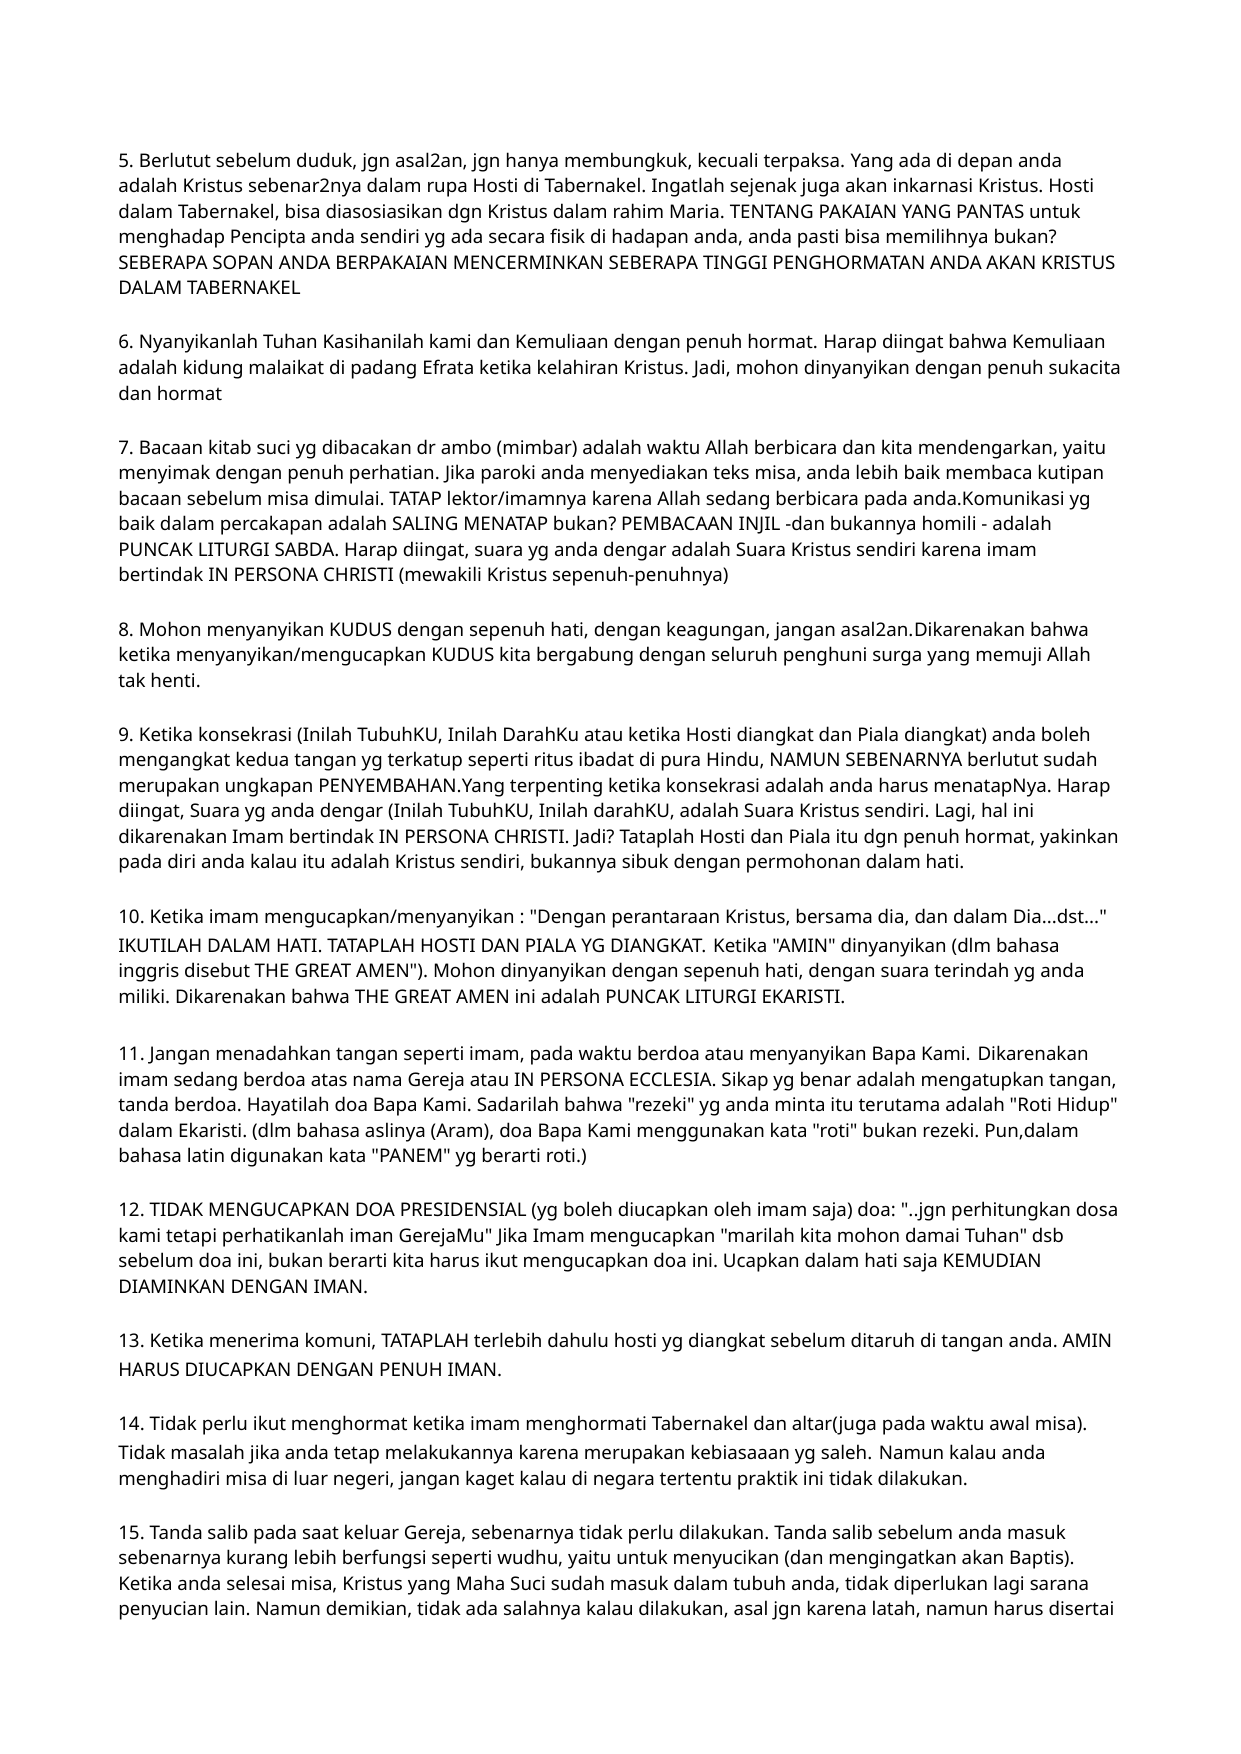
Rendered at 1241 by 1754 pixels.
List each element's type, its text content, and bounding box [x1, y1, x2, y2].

text 5. Berlutut sebelum duduk, jgn asal2an, jgn hanya membungkuk, kecuali terpaksa. Yang ada di depan anda adalah Kristus sebenar2nya dalam rupa Hosti di Tabernakel. Ingatlah sejenak juga akan inkarnasi Kristus. Hosti dalam Tabernakel, bisa diasosiasikan dgn Kristus dalam rahim Maria. TENTANG PAKAIAN YANG PANTAS untuk menghadap Pencipta anda sendiri yg ada secara fisik di hadapan anda, anda pasti bisa memilihnya bukan? SEBERAPA SOPAN ANDA BERPAKAIAN MENCERMINKAN SEBERAPA TINGGI PENGHORMATAN ANDA AKAN KRISTUS DALAM TABERNAKEL 6. Nyanyikanlah Tuhan Kasihanilah kami dan Kemuliaan dengan penuh hormat. Harap diingat bahwa Kemuliaan adalah kidung malaikat di padang Efrata ketika kelahiran Kristus. Jadi, mohon dinyanyikan dengan penuh sukacita dan hormat 7. Bacaan kitab suci yg dibacakan dr ambo (mimbar) adalah waktu Allah berbicara dan kita mendengarkan, yaitu menyimak dengan penuh perhatian. Jika paroki anda menyediakan teks misa, anda lebih baik membaca kutipan bacaan sebelum misa dimulai. TATAP lektor/imamnya karena Allah sedang berbicara pada anda.Komunikasi yg baik dalam percakapan adalah SALING MENATAP bukan? PEMBACAAN INJIL -dan bukannya homili - adalah PUNCAK LITURGI SABDA. Harap diingat, suara yg anda dengar adalah Suara Kristus sendiri karena imam bertindak IN PERSONA CHRISTI (mewakili Kristus sepenuh-penuhnya) 8. Mohon menyanyikan KUDUS dengan sepenuh hati, dengan keagungan, jangan asal2an.Dikarenakan bahwa ketika menyanyikan/mengucapkan KUDUS kita bergabung dengan seluruh penghuni surga yang memuji Allah tak henti. 9. Ketika konsekrasi (Inilah TubuhKU, Inilah DarahKu atau ketika Hosti diangkat dan Piala diangkat) anda boleh mengangkat kedua tangan yg terkatup seperti ritus ibadat di pura Hindu, NAMUN SEBENARNYA berlutut sudah merupakan ungkapan PENYEMBAHAN.Yang terpenting ketika konsekrasi adalah anda harus menatapNya. Harap diingat, Suara yg anda dengar (Inilah TubuhKU, Inilah darahKU, adalah Suara Kristus sendiri. Lagi, hal ini dikarenakan Imam bertindak IN PERSONA CHRISTI. Jadi? Tataplah Hosti dan Piala itu dgn penuh hormat, yakinkan pada diri anda kalau itu adalah Kristus sendiri, bukannya sibuk dengan permohonan dalam hati. 10. Ketika imam mengucapkan/menyanyikan : "Dengan perantaraan Kristus, bersama dia, dan dalam Dia...dst..." IKUTILAH DALAM HATI. TATAPLAH HOSTI DAN PIALA YG DIANGKAT. Ketika "AMIN" dinyanyikan (dlm bahasa inggris disebut THE GREAT AMEN"). Mohon dinyanyikan dengan sepenuh hati, dengan suara terindah yg anda miliki. Dikarenakan bahwa THE GREAT AMEN ini adalah PUNCAK LITURGI EKARISTI. 11. Jangan menadahkan tangan seperti imam, pada waktu berdoa atau menyanyikan Bapa Kami. Dikarenakan imam sedang berdoa atas nama Gereja atau IN PERSONA ECCLESIA. Sikap yg benar adalah mengatupkan tangan, tanda berdoa. Hayatilah doa Bapa Kami. Sadarilah bahwa "rezeki" yg anda minta itu terutama adalah "Roti Hidup" dalam Ekaristi. (dlm bahasa aslinya (Aram), doa Bapa Kami menggunakan kata "roti" bukan rezeki. Pun,dalam bahasa latin digunakan kata "PANEM" yg berarti roti.) 12. TIDAK MENGUCAPKAN DOA PRESIDENSIAL (yg boleh diucapkan oleh imam saja) doa: "..jgn perhitungkan dosa kami tetapi perhatikanlah iman GerejaMu" Jika Imam mengucapkan "marilah kita mohon damai Tuhan" dsb sebelum doa ini, bukan berarti kita harus ikut mengucapkan doa ini. Ucapkan dalam hati saja KEMUDIAN DIAMINKAN DENGAN IMAN. 13. Ketika menerima komuni, TATAPLAH terlebih dahulu hosti yg diangkat sebelum ditaruh di tangan anda. AMIN HARUS DIUCAPKAN DENGAN PENUH IMAN. 14. Tidak perlu ikut menghormat ketika imam menghormati Tabernakel dan altar(juga pada waktu awal misa). Tidak masalah jika anda tetap melakukannya karena merupakan kebiasaaan yg saleh. Namun kalau anda menghadiri misa di luar negeri, jangan kaget kalau di negara tertentu praktik ini tidak dilakukan. 15. Tanda salib pada saat keluar Gereja, sebenarnya tidak perlu dilakukan. Tanda salib sebelum anda masuk sebenarnya kurang lebih berfungsi seperti wudhu, yaitu untuk menyucikan (dan mengingatkan akan Baptis). Ketika anda selesai misa, Kristus yang Maha Suci sudah masuk dalam tubuh anda, tidak diperlukan lagi sarana penyucian lain. Namun demikian, tidak ada salahnya kalau dilakukan, asal jgn karena latah, namun harus disertai [118, 118, 1122, 1621]
